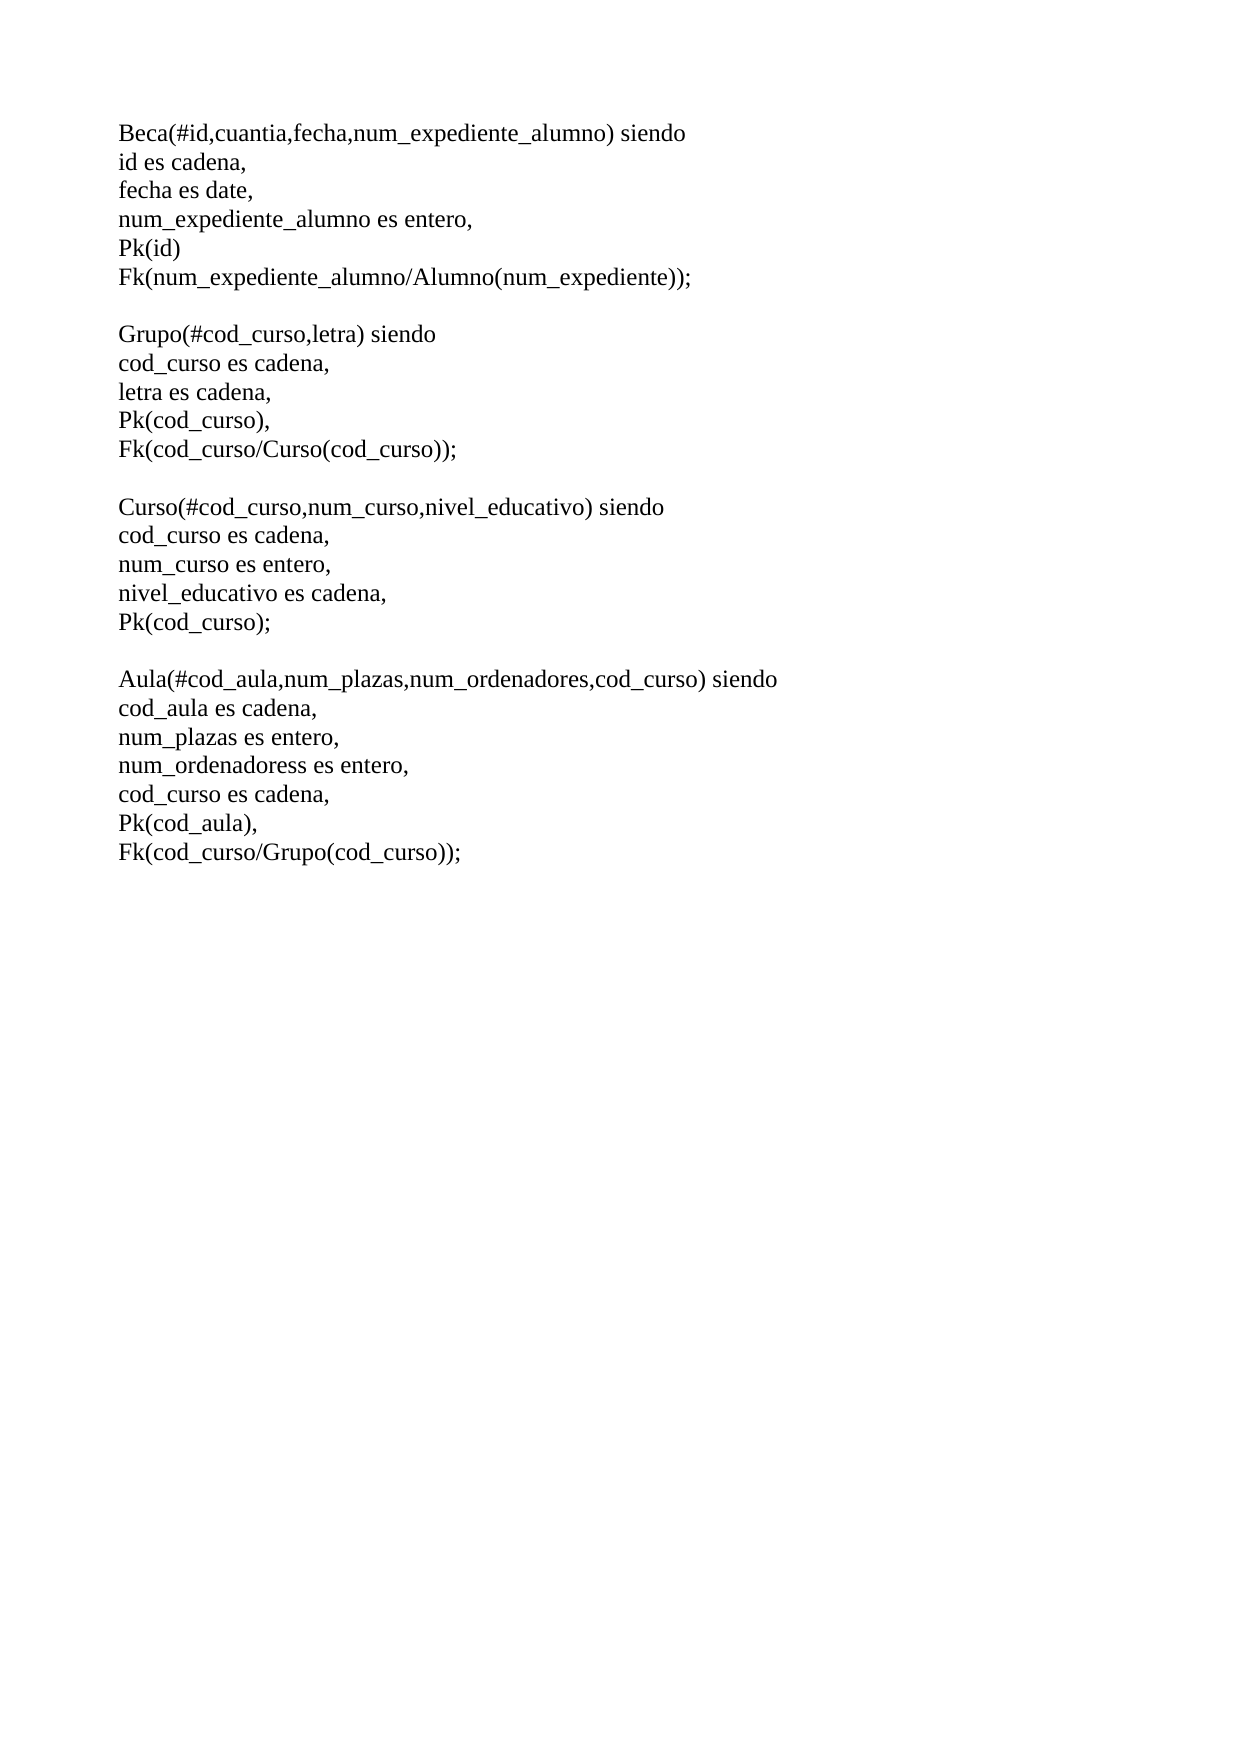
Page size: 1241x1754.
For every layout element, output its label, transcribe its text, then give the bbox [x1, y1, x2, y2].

text id es cadena, [118, 147, 1122, 176]
text Pk(cod_curso); [118, 607, 1122, 636]
text Pk(cod_aula), [118, 808, 1122, 837]
text nivel_educativo es cadena, [118, 578, 1122, 607]
text fecha es date, [118, 176, 1122, 204]
text Pk(id) [118, 233, 1122, 262]
text Pk(cod_curso), [118, 406, 1122, 434]
text num_curso es entero, [118, 549, 1122, 578]
text cod_curso es cadena, [118, 779, 1122, 808]
text Fk(cod_curso/Grupo(cod_curso)); [118, 837, 1122, 866]
text cod_curso es cadena, [118, 348, 1122, 377]
text Curso(#cod_curso,num_curso,nivel_educativo) siendo [118, 492, 1122, 521]
text Aula(#cod_aula,num_plazas,num_ordenadores,cod_curso) siendo [118, 664, 1122, 693]
text letra es cadena, [118, 377, 1122, 406]
text Fk(num_expediente_alumno/Alumno(num_expediente)); [118, 262, 1122, 291]
text cod_aula es cadena, [118, 693, 1122, 722]
text cod_curso es cadena, [118, 521, 1122, 549]
text Fk(cod_curso/Curso(cod_curso)); [118, 434, 1122, 463]
text Beca(#id,cuantia,fecha,num_expediente_alumno) siendo [118, 118, 1122, 147]
text Grupo(#cod_curso,letra) siendo [118, 319, 1122, 348]
text num_expediente_alumno es entero, [118, 204, 1122, 233]
text num_ordenadoress es entero, [118, 751, 1122, 779]
text num_plazas es entero, [118, 722, 1122, 751]
